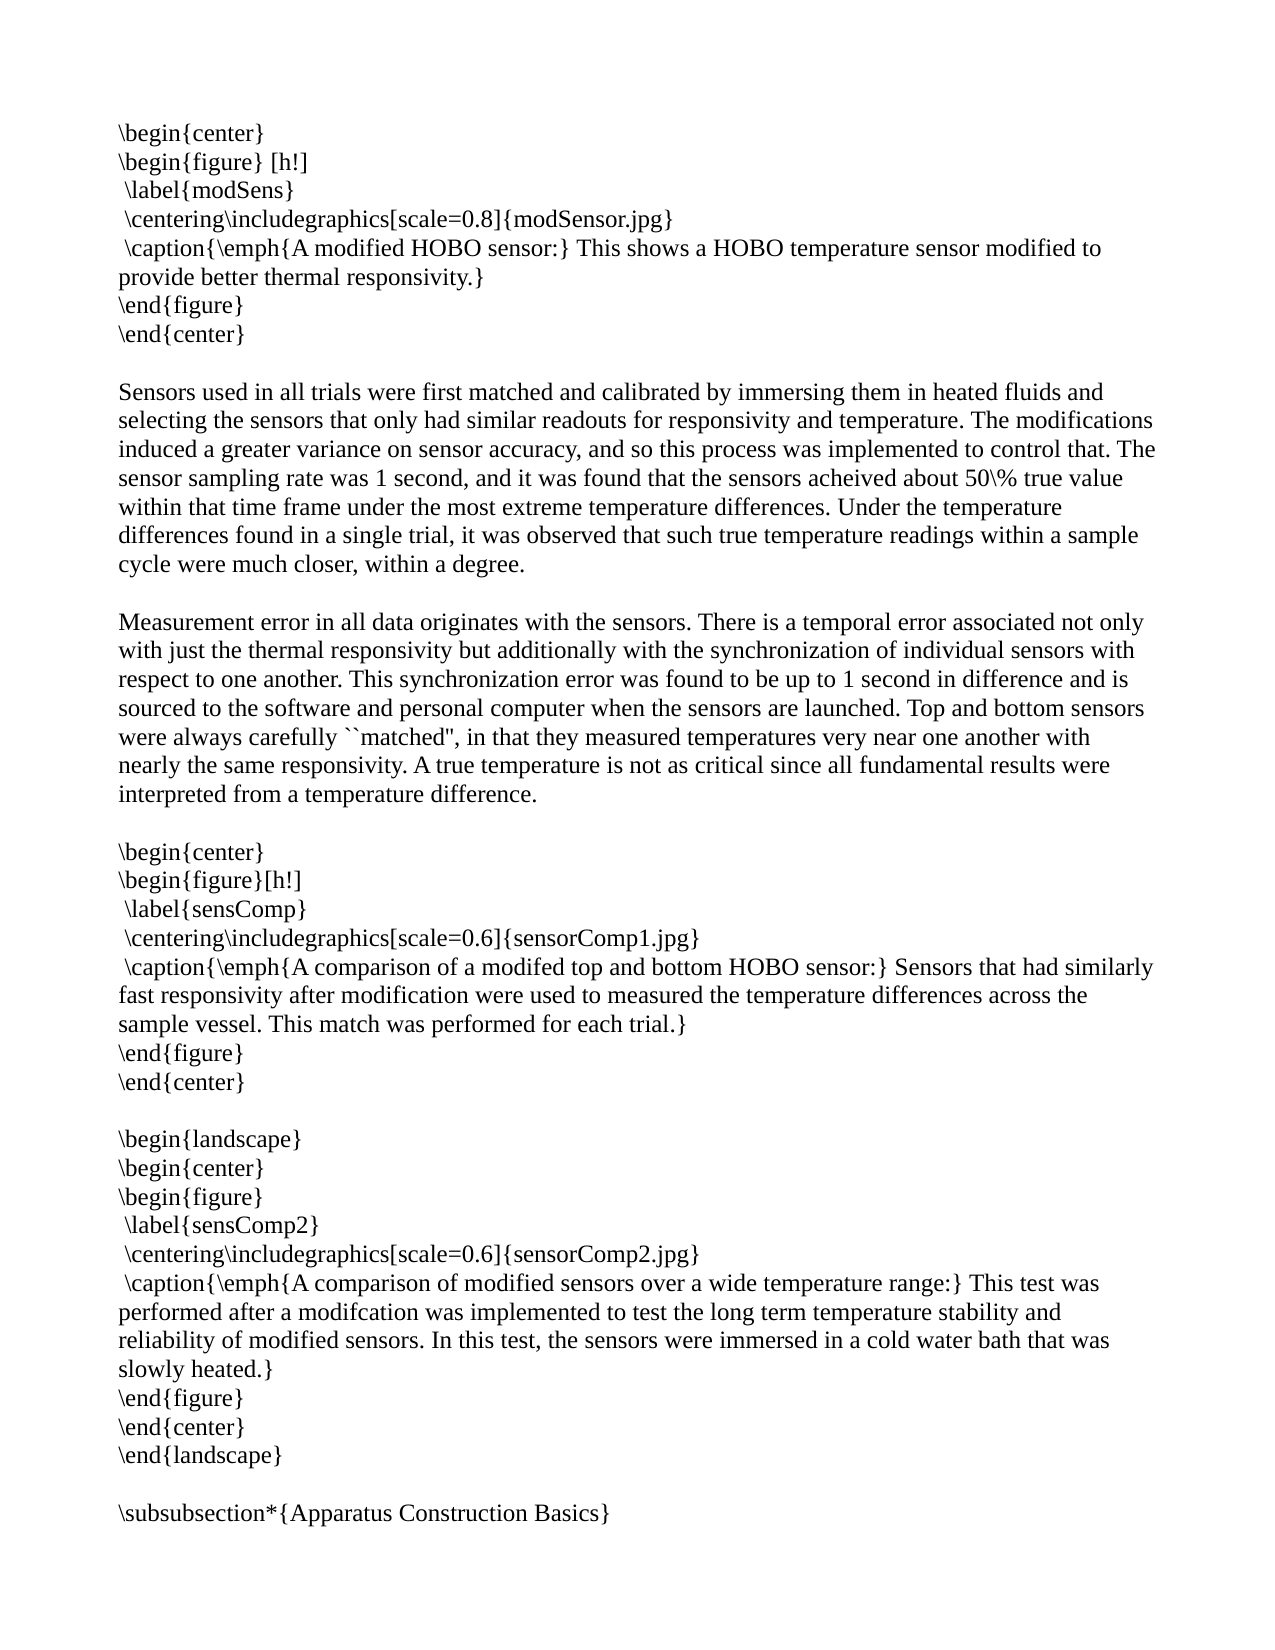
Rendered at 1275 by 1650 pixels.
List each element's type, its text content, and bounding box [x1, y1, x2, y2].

text \end{figure} [118, 1383, 1157, 1412]
text \begin{landscape} [118, 1124, 1157, 1153]
text \label{modSens} [118, 176, 1157, 204]
text \end{figure} [118, 291, 1157, 319]
text \begin{figure} [h!] [118, 147, 1157, 176]
text \centering\includegraphics[scale=0.6]{sensorComp2.jpg} [118, 1239, 1157, 1268]
text Measurement error in all data originates with the sensors. There is a temporal error associated not only with just the thermal responsivity but additionally with the synchronization of individual sensors with respect to one another. This synchronization error was found to be up to 1 second in difference and is sourced to the software and personal computer when the sensors are launched. Top and bottom sensors were always carefully ``matched'', in that they measured temperatures very near one another with nearly the same responsivity. A true temperature is not as critical since all fundamental results were interpreted from a temperature difference. [118, 607, 1157, 808]
text \begin{center} [118, 1153, 1157, 1182]
text \caption{\emph{A comparison of modified sensors over a wide temperature range:} This test was performed after a modifcation was implemented to test the long term temperature stability and reliability of modified sensors. In this test, the sensors were immersed in a cold water bath that was slowly heated.} [118, 1268, 1157, 1383]
text \subsubsection*{Apparatus Construction Basics} [118, 1498, 1157, 1527]
text Sensors used in all trials were first matched and calibrated by immersing them in heated fluids and selecting the sensors that only had similar readouts for responsivity and temperature. The modifications induced a greater variance on sensor accuracy, and so this process was implemented to control that. The sensor sampling rate was 1 second, and it was found that the sensors acheived about 50\% true value within that time frame under the most extreme temperature differences. Under the temperature differences found in a single trial, it was observed that such true temperature readings within a sample cycle were much closer, within a degree. [118, 377, 1157, 578]
text \begin{figure}[h!] [118, 866, 1157, 894]
text \centering\includegraphics[scale=0.8]{modSensor.jpg} [118, 204, 1157, 233]
text \caption{\emph{A modified HOBO sensor:} This shows a HOBO temperature sensor modified to provide better thermal responsivity.} [118, 233, 1157, 291]
text \end{landscape} [118, 1441, 1157, 1469]
text \end{center} [118, 1067, 1157, 1096]
text \label{sensComp} [118, 894, 1157, 923]
text \end{figure} [118, 1038, 1157, 1067]
text \begin{center} [118, 837, 1157, 866]
text \end{center} [118, 319, 1157, 348]
text \caption{\emph{A comparison of a modifed top and bottom HOBO sensor:} Sensors that had similarly fast responsivity after modification were used to measured the temperature differences across the sample vessel. This match was performed for each trial.} [118, 952, 1157, 1038]
text \begin{center} [118, 118, 1157, 147]
text \label{sensComp2} [118, 1211, 1157, 1239]
text \begin{figure} [118, 1182, 1157, 1211]
text \end{center} [118, 1412, 1157, 1441]
text \centering\includegraphics[scale=0.6]{sensorComp1.jpg} [118, 923, 1157, 952]
